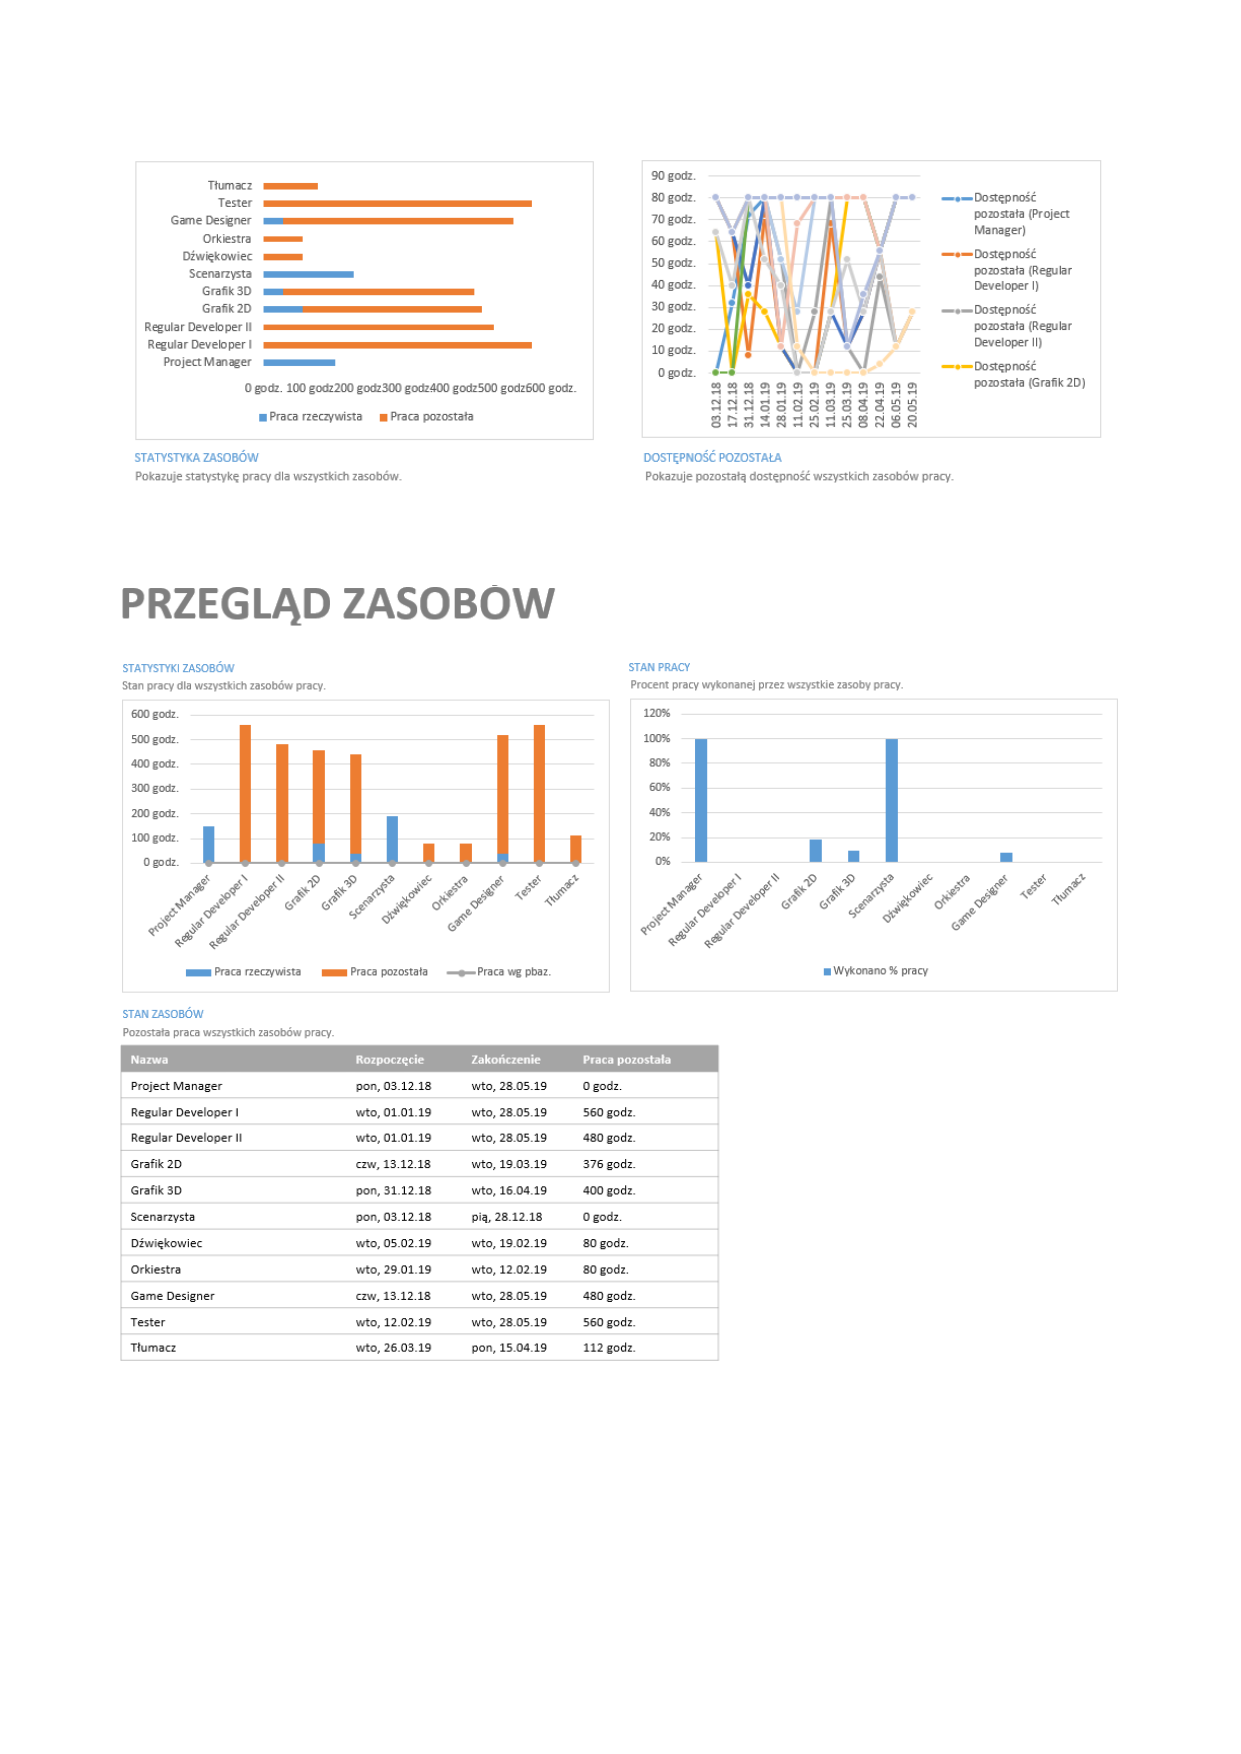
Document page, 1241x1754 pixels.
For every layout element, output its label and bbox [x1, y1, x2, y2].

picture [118, 585, 1123, 1377]
picture [118, 146, 1123, 500]
